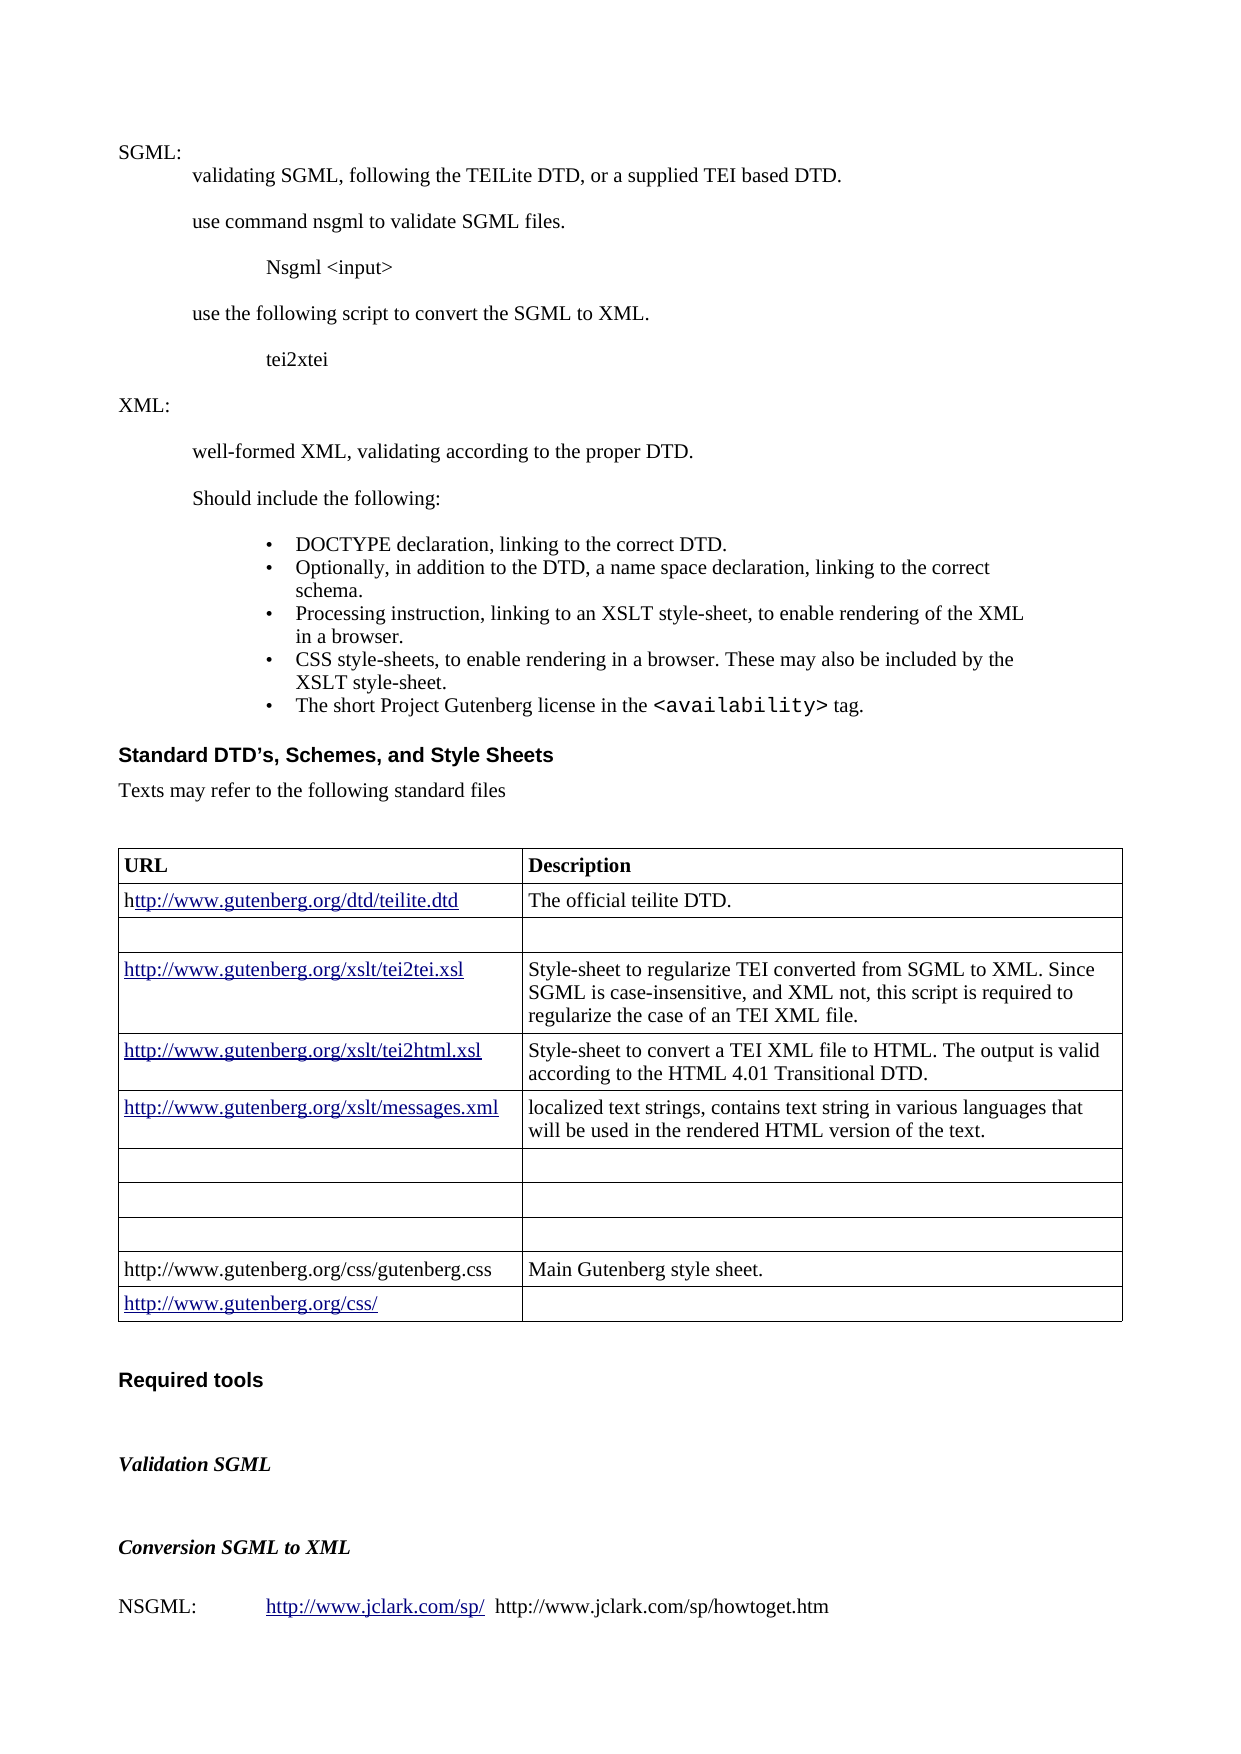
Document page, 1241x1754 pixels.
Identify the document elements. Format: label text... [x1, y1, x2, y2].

table_cell [523, 1287, 1122, 1321]
table_header Description [523, 849, 1122, 883]
table_cell [119, 1218, 522, 1251]
subtitle Standard DTD’s, Schemes, and Style Sheets [118, 743, 1122, 767]
subtitle Conversion SGML to XML [118, 1536, 1122, 1559]
text use the following script to convert the SGML to XML. [118, 302, 1122, 325]
text SGML: [118, 141, 1122, 164]
text Should include the following: [192, 486, 1122, 509]
table_cell [523, 1183, 1122, 1217]
subtitle Validation SGML [118, 1453, 1122, 1476]
list DOCTYPE declaration, linking to the correct DTD. [266, 532, 1034, 556]
text XML: [118, 394, 1122, 417]
table_cell http://www.gutenberg.org/dtd/teilite.dtd [119, 884, 522, 917]
table_header URL [119, 849, 522, 883]
table_cell [119, 1183, 522, 1217]
text well-formed XML, validating according to the proper DTD. [118, 440, 1122, 463]
table_cell Main Gutenberg style sheet. [523, 1252, 1122, 1286]
table_cell The official teilite DTD. [523, 884, 1122, 917]
table_cell [523, 1218, 1122, 1251]
text Texts may refer to the following standard files [118, 779, 1122, 802]
table_cell Style-sheet to regularize TEI converted from SGML to XML. Since SGML is case-insensitive, and XML not, this script is required to regularize the case of an TEI XML file. [523, 953, 1122, 1033]
table_cell http://www.gutenberg.org/xslt/messages.xml [119, 1091, 522, 1148]
text use command nsgml to validate SGML files. [118, 210, 1122, 233]
table_cell http://www.gutenberg.org/css/ [119, 1287, 522, 1321]
table_cell [523, 1149, 1122, 1182]
text Nsgml <input> [118, 256, 1122, 279]
list CSS style-sheets, to enable rendering in a browser. These may also be included by the XSLT style-sheet. [266, 648, 1034, 694]
table_cell [523, 918, 1122, 952]
list Processing instruction, linking to an XSLT style-sheet, to enable rendering of the XML in a browser. [266, 602, 1034, 648]
table_cell [119, 918, 522, 952]
list Optionally, in addition to the DTD, a name space declaration, linking to the correct schema. [266, 556, 1034, 602]
text tei2xtei [118, 348, 1122, 371]
table_cell http://www.gutenberg.org/xslt/tei2tei.xsl [119, 953, 522, 1033]
table_cell http://www.gutenberg.org/xslt/tei2html.xsl [119, 1034, 522, 1090]
table_cell localized text strings, contains text string in various languages that will be used in the rendered HTML version of the text. [523, 1091, 1122, 1148]
text NSGML: http://www.jclark.com/sp/ http://www.jclark.com/sp/howtoget.htm [118, 1595, 1122, 1618]
table_cell Style-sheet to convert a TEI XML file to HTML. The output is valid according to the HTML 4.01 Transitional DTD. [523, 1034, 1122, 1090]
list The short Project Gutenberg license in the <availability> tag. [266, 694, 1034, 718]
table_cell [119, 1149, 522, 1182]
table_cell http://www.gutenberg.org/css/gutenberg.css [119, 1252, 522, 1286]
subtitle Required tools [118, 1369, 1122, 1392]
text validating SGML, following the TEILite DTD, or a supplied TEI based DTD. [118, 164, 1122, 187]
